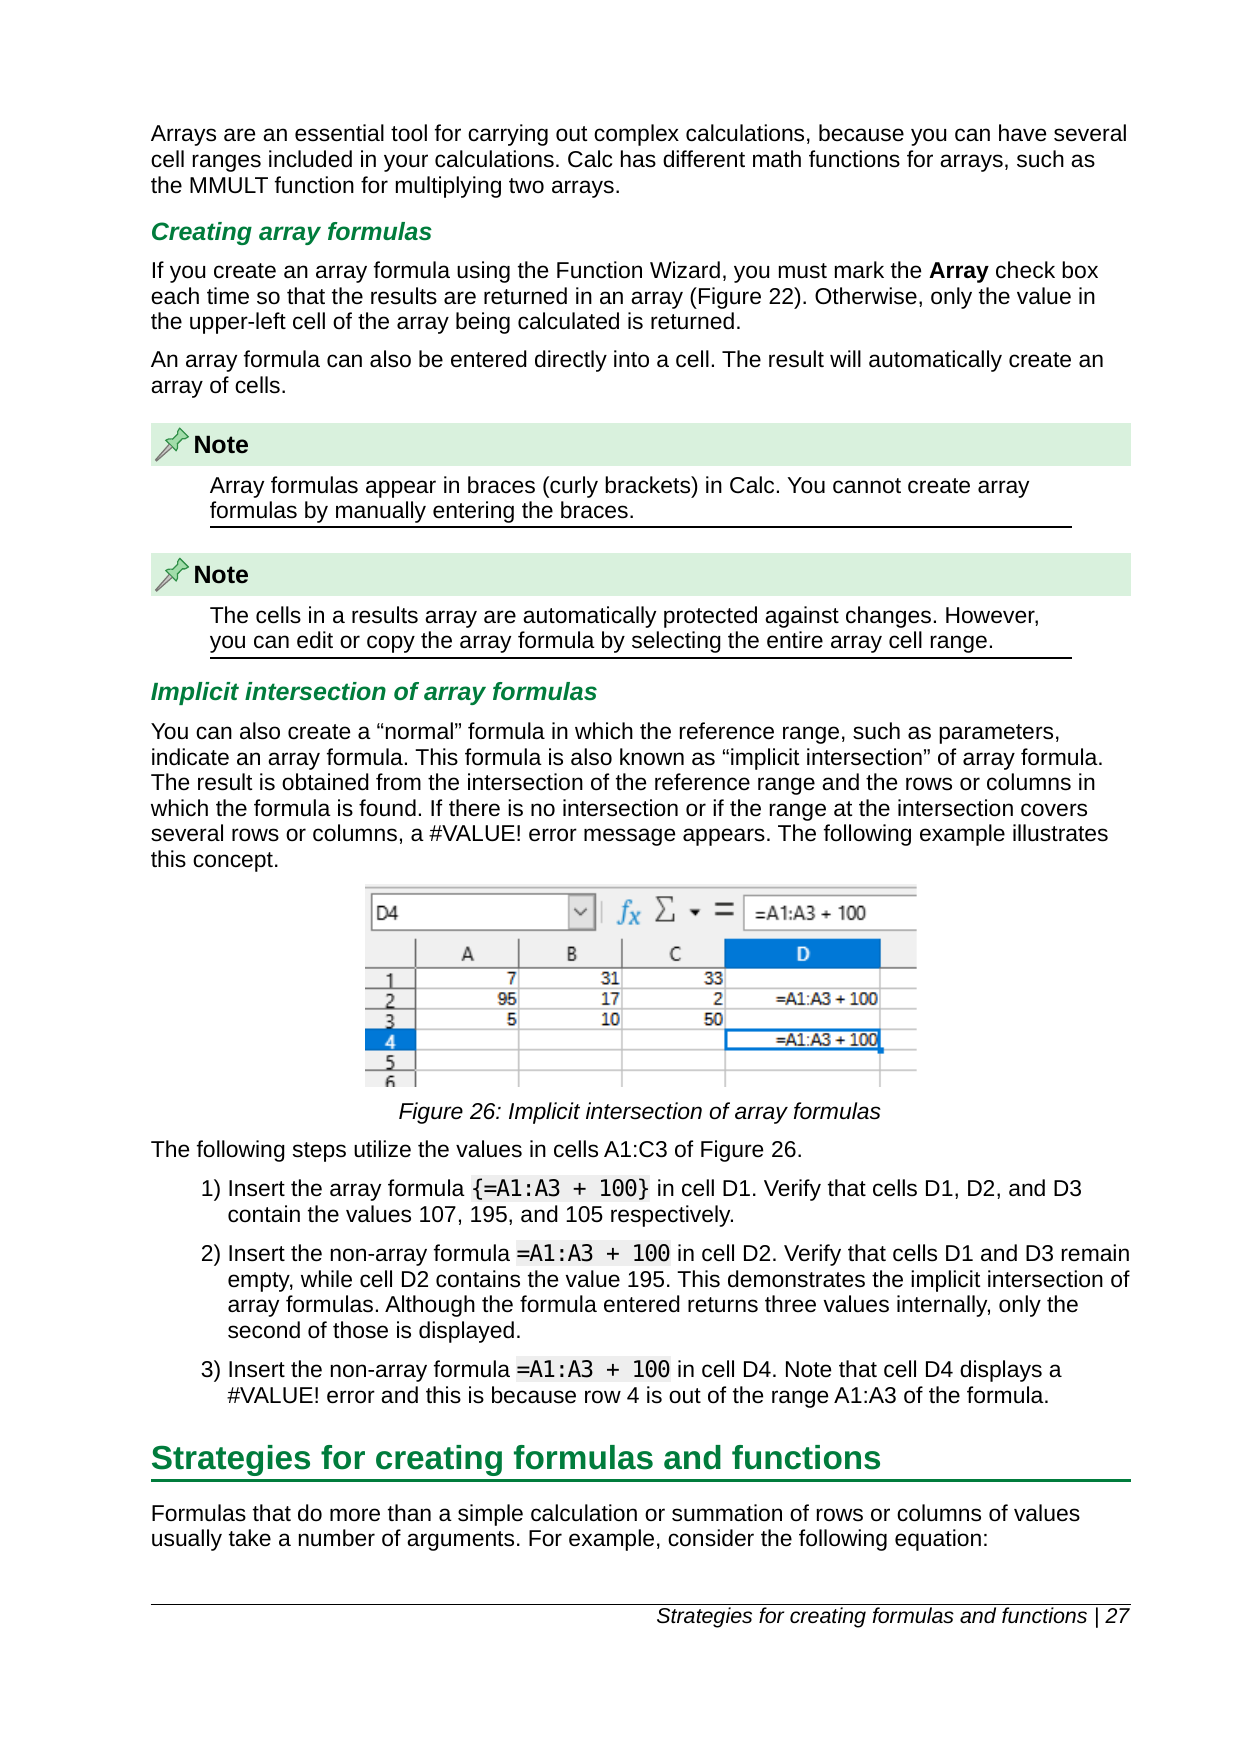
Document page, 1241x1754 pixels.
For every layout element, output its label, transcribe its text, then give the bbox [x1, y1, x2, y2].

list Insert the array formula {=A1:A3 + 100} in cell D1. Verify that cells D1, D2, and D3 contain the values 107, 195, and 105 respectively. [227, 1175, 1131, 1227]
text The cells in a results array are automatically protected against changes. However, you can edit or copy the array formula by selecting the entire array cell range. [209, 602, 1072, 659]
text Arrays are an essential tool for carrying out complex calculations, because you can have several cell ranges included in your calculations. Calc has different math functions for arrays, such as the MMULT function for multiplying two arrays. [151, 121, 1131, 198]
subtitle Strategies for creating formulas and functions [151, 1439, 1131, 1479]
text You can also create a “normal” formula in which the reference range, such as parameters, indicate an array formula. This formula is also known as “implicit intersection” of array formula. The result is obtained from the intersection of the reference range and the rows or columns in which the formula is found. If there is no intersection or if the range at the intersection covers several rows or columns, a #VALUE! error message appears. The following example illustrates this concept. [151, 718, 1131, 872]
subtitle Note [151, 553, 1131, 596]
subtitle Implicit intersection of array formulas [151, 678, 1131, 706]
text If you create an array formula using the Function Wizard, you must mark the Array check box each time so that the results are returned in an array (Figure 22). Otherwise, only the value in the upper-left cell of the array being calculated is returned. [151, 258, 1131, 334]
subtitle Note [151, 423, 1131, 466]
text Figure 26: Implicit intersection of array formulas [365, 1099, 917, 1124]
picture [365, 884, 917, 1087]
subtitle Creating array formulas [151, 217, 1131, 245]
list Insert the non-array formula =A1:A3 + 100 in cell D4. Note that cell D4 displays a #VALUE! error and this is because row 4 is out of the range A1:A3 of the formula. [227, 1356, 1131, 1408]
list The following steps utilize the values in cells A1:C3 of Figure 26. [151, 1137, 1131, 1162]
text An array formula can also be entered directly into a cell. The result will automatically create an array of cells. [151, 347, 1131, 398]
list Insert the non-array formula =A1:A3 + 100 in cell D2. Verify that cells D1 and D3 remain empty, while cell D2 contains the value 195. This demonstrates the implicit intersection of array formulas. Although the formula entered returns three values internally, only the second of those is displayed. [227, 1240, 1131, 1343]
text Formulas that do more than a simple calculation or summation of rows or columns of values usually take a number of arguments. For example, consider the following equation: [151, 1500, 1131, 1552]
text Array formulas appear in braces (curly brackets) in Calc. You cannot create array formulas by manually entering the braces. [209, 472, 1072, 528]
